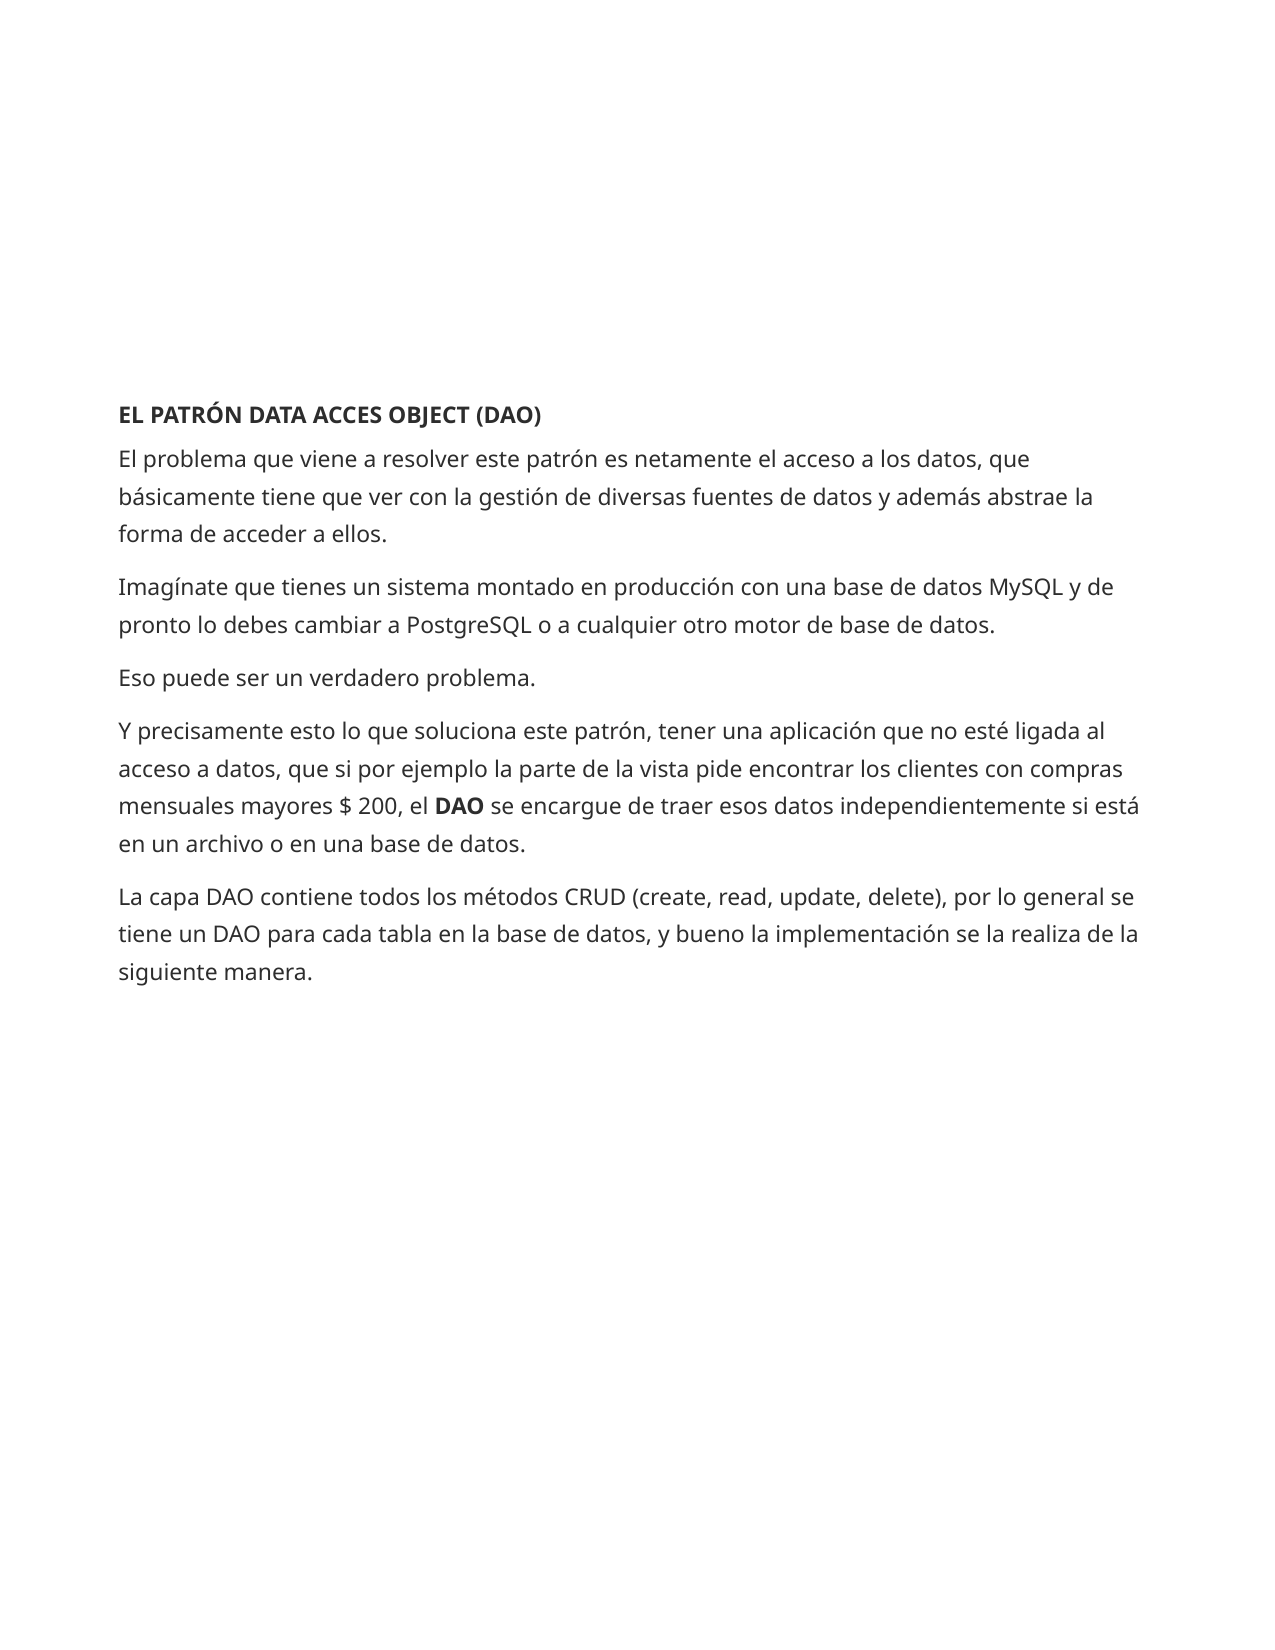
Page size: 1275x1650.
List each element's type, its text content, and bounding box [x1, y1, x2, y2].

text Imagínate que tienes un sistema montado en producción con una base de datos MySQL y de pronto lo debes cambiar a PostgreSQL o a cualquier otro motor de base de datos. [118, 571, 1157, 640]
subtitle EL PATRÓN DATA ACCES OBJECT (DAO) [118, 399, 1157, 431]
text La capa DAO contiene todos los métodos CRUD (create, read, update, delete), por lo general se tiene un DAO para cada tabla en la base de datos, y bueno la implementación se la realiza de la siguiente manera. [118, 881, 1157, 987]
text Y precisamente esto lo que soluciona este patrón, tener una aplicación que no esté ligada al acceso a datos, que si por ejemplo la parte de la vista pide encontrar los clientes con compras mensuales mayores $ 200, el DAO se encargue de traer esos datos independientemente si está en un archivo o en una base de datos. [118, 715, 1157, 859]
text El problema que viene a resolver este patrón es netamente el acceso a los datos, que básicamente tiene que ver con la gestión de diversas fuentes de datos y además abstrae la forma de acceder a ellos. [118, 443, 1157, 549]
text Eso puede ser un verdadero problema. [118, 662, 1157, 693]
